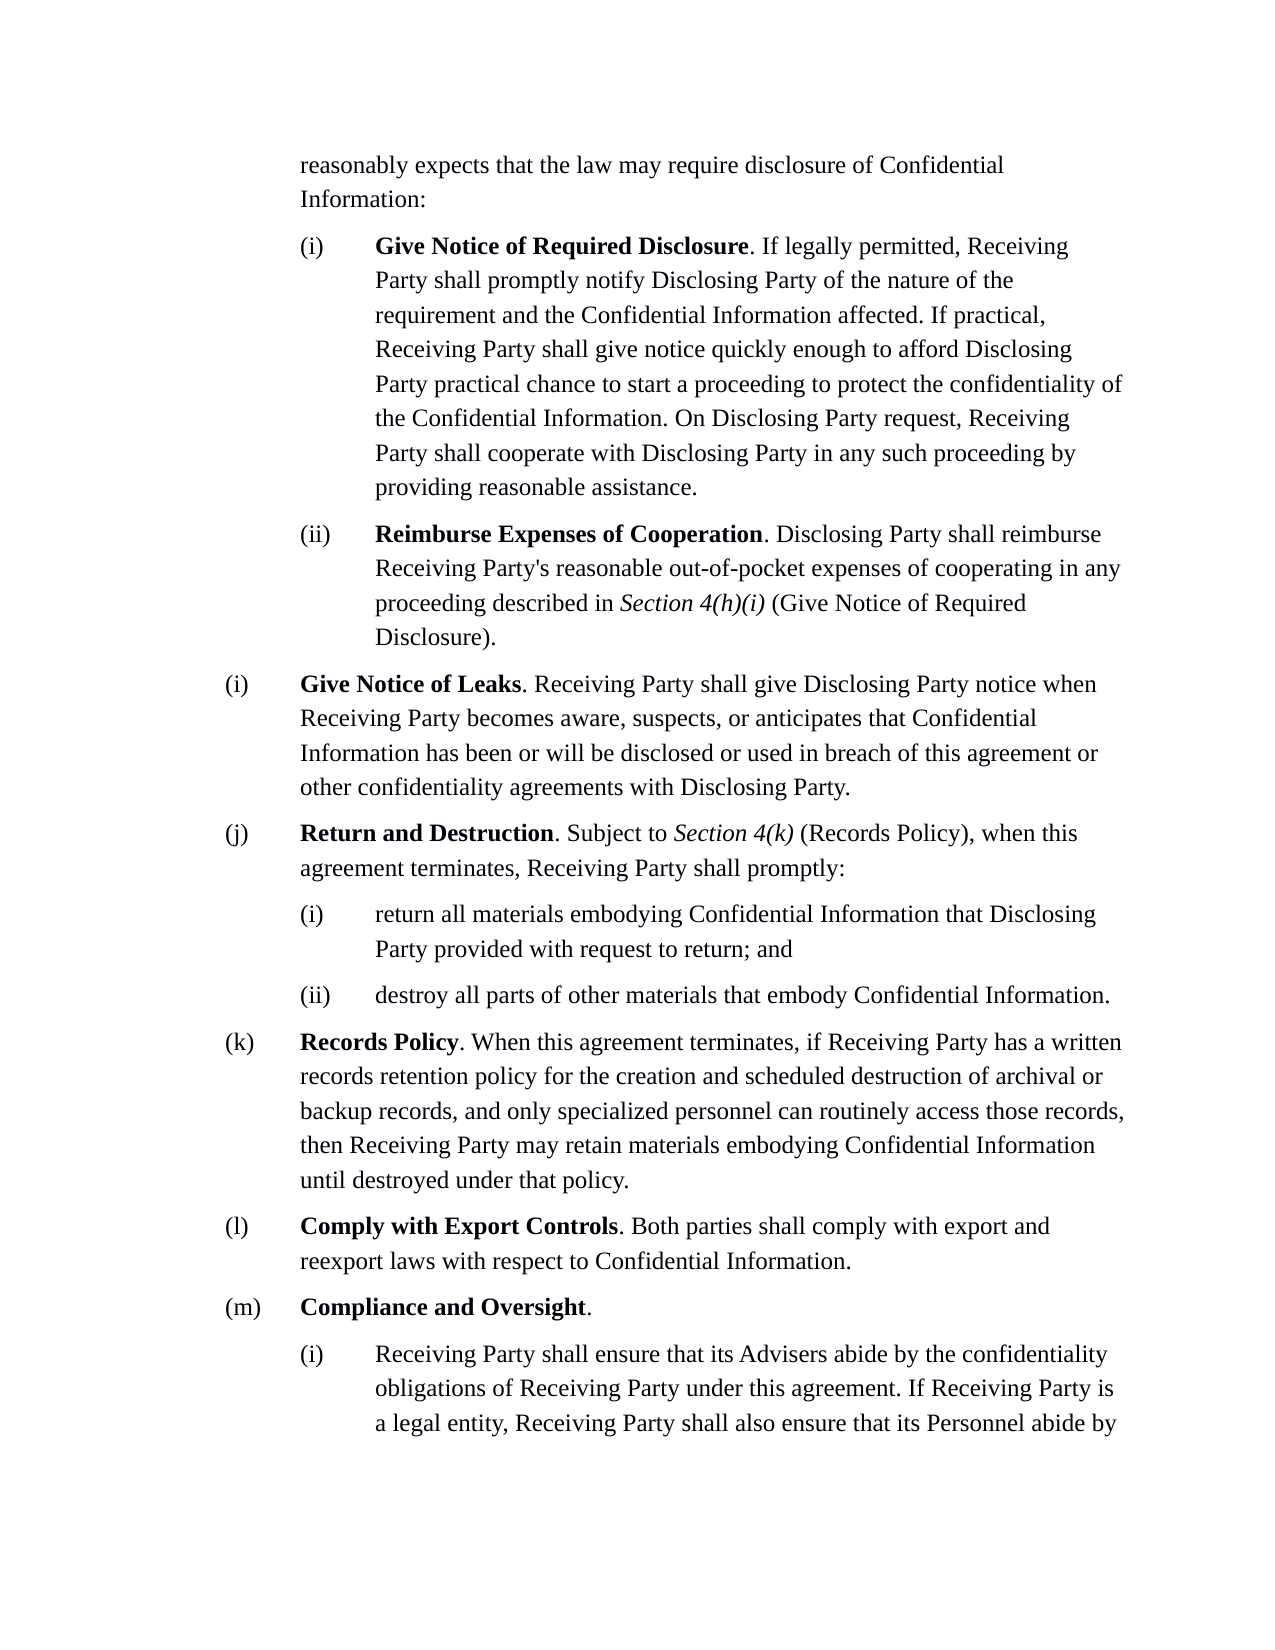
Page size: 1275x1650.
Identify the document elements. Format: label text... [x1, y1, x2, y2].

text (i) return all materials embodying Confidential Information that Disclosing Party provided with request to return; and [300, 899, 1125, 963]
text (i) Give Notice of Leaks. Receiving Party shall give Disclosing Party notice when Receiving Party becomes aware, suspects, or anticipates that Confidential Information has been or will be disclosed or used in breach of this agreement or other confidentiality agreements with Disclosing Party. [225, 669, 1125, 801]
text (i) Receiving Party shall ensure that its Advisers abide by the confidentiality obligations of Receiving Party under this agreement. If Receiving Party is a legal entity, Receiving Party shall also ensure that its Personnel abide by [300, 1339, 1125, 1436]
text (j) Return and Destruction. Subject to Section 4(k) (Records Policy), when this agreement terminates, Receiving Party shall promptly: [225, 818, 1125, 882]
text reasonably expects that the law may require disclosure of Confidential Information: [225, 150, 1125, 213]
text (m) Compliance and Oversight. [225, 1292, 1125, 1321]
text (ii) destroy all parts of other materials that embody Confidential Information. [300, 980, 1125, 1009]
text (l) Comply with Export Controls. Both parties shall comply with export and reexport laws with respect to Confidential Information. [225, 1211, 1125, 1274]
text (ii) Reimburse Expenses of Cooperation. Disclosing Party shall reimburse Receiving Party's reasonable out-of-pocket expenses of cooperating in any proceeding described in Section 4(h)(i) (Give Notice of Required Disclosure). [300, 519, 1125, 651]
text (k) Records Policy. When this agreement terminates, if Receiving Party has a written records retention policy for the creation and scheduled destruction of archival or backup records, and only specialized personnel can routinely access those records, then Receiving Party may retain materials embodying Confidential Information until destroyed under that policy. [225, 1027, 1125, 1193]
text (i) Give Notice of Required Disclosure. If legally permitted, Receiving Party shall promptly notify Disclosing Party of the nature of the requirement and the Confidential Information affected. If practical, Receiving Party shall give notice quickly enough to afford Disclosing Party practical chance to start a proceeding to protect the confidentiality of the Confidential Information. On Disclosing Party request, Receiving Party shall cooperate with Disclosing Party in any such proceeding by providing reasonable assistance. [300, 231, 1125, 501]
